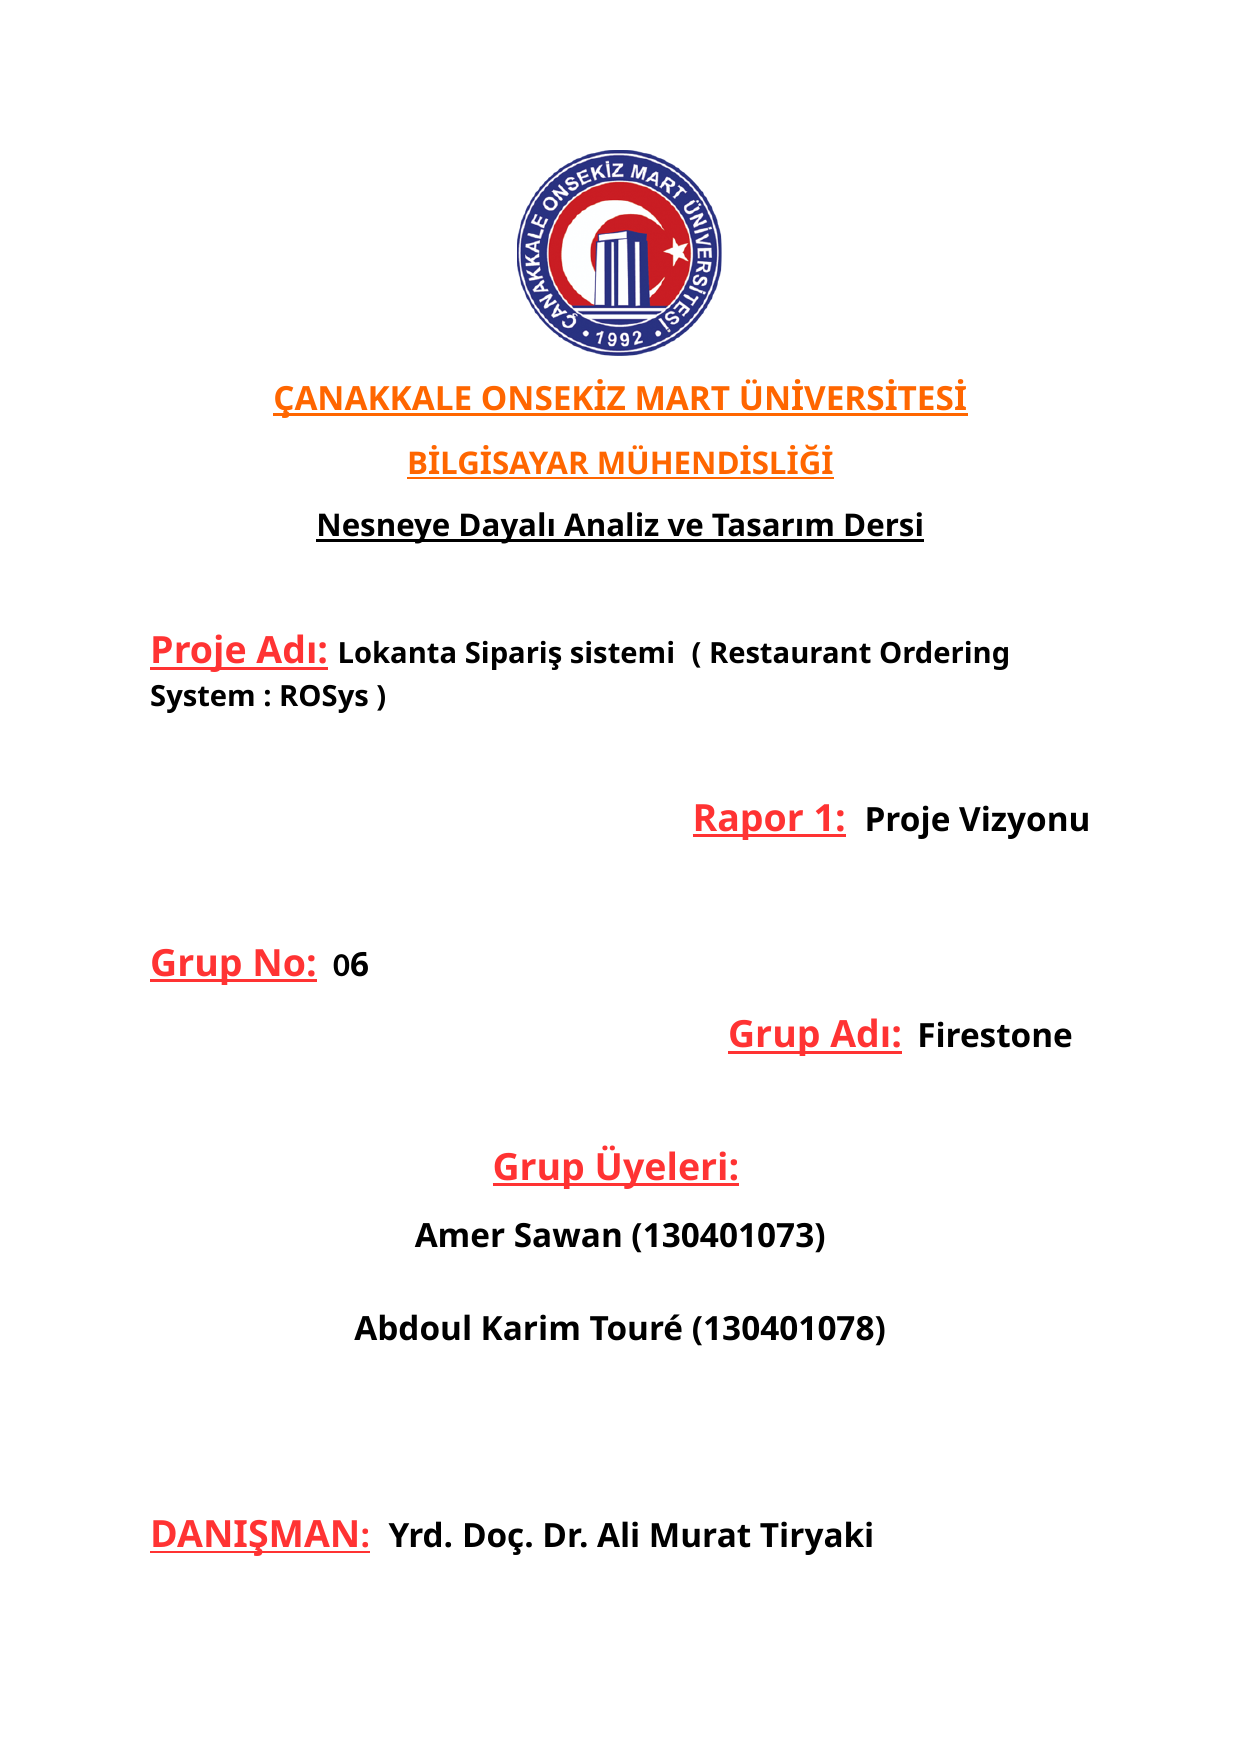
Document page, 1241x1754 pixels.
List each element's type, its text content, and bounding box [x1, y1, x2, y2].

text DANIŞMAN: Yrd. Doç. Dr. Ali Murat Tiryaki [150, 1507, 1090, 1558]
text Rapor 1: Proje Vizyonu [150, 791, 1090, 842]
text ÇANAKKALE ONSEKİZ MART ÜNİVERSİTESİ [150, 375, 1090, 421]
text BİLGİSAYAR MÜHENDİSLİĞİ [150, 441, 1090, 483]
text Amer Sawan (130401073) [150, 1212, 1090, 1257]
text Grup Üyeleri: [150, 1140, 1090, 1191]
text Nesneye Dayalı Analiz ve Tasarım Dersi [150, 503, 1090, 546]
text Grup No: 06 [150, 936, 1090, 987]
text Grup Adı: Firestone [150, 1008, 1090, 1059]
picture [517, 150, 722, 356]
text Proje Adı: Lokanta Sipariş sistemi ( Restaurant Ordering System : ROSys ) [150, 624, 1090, 714]
text Abdoul Karim Touré (130401078) [150, 1305, 1090, 1350]
